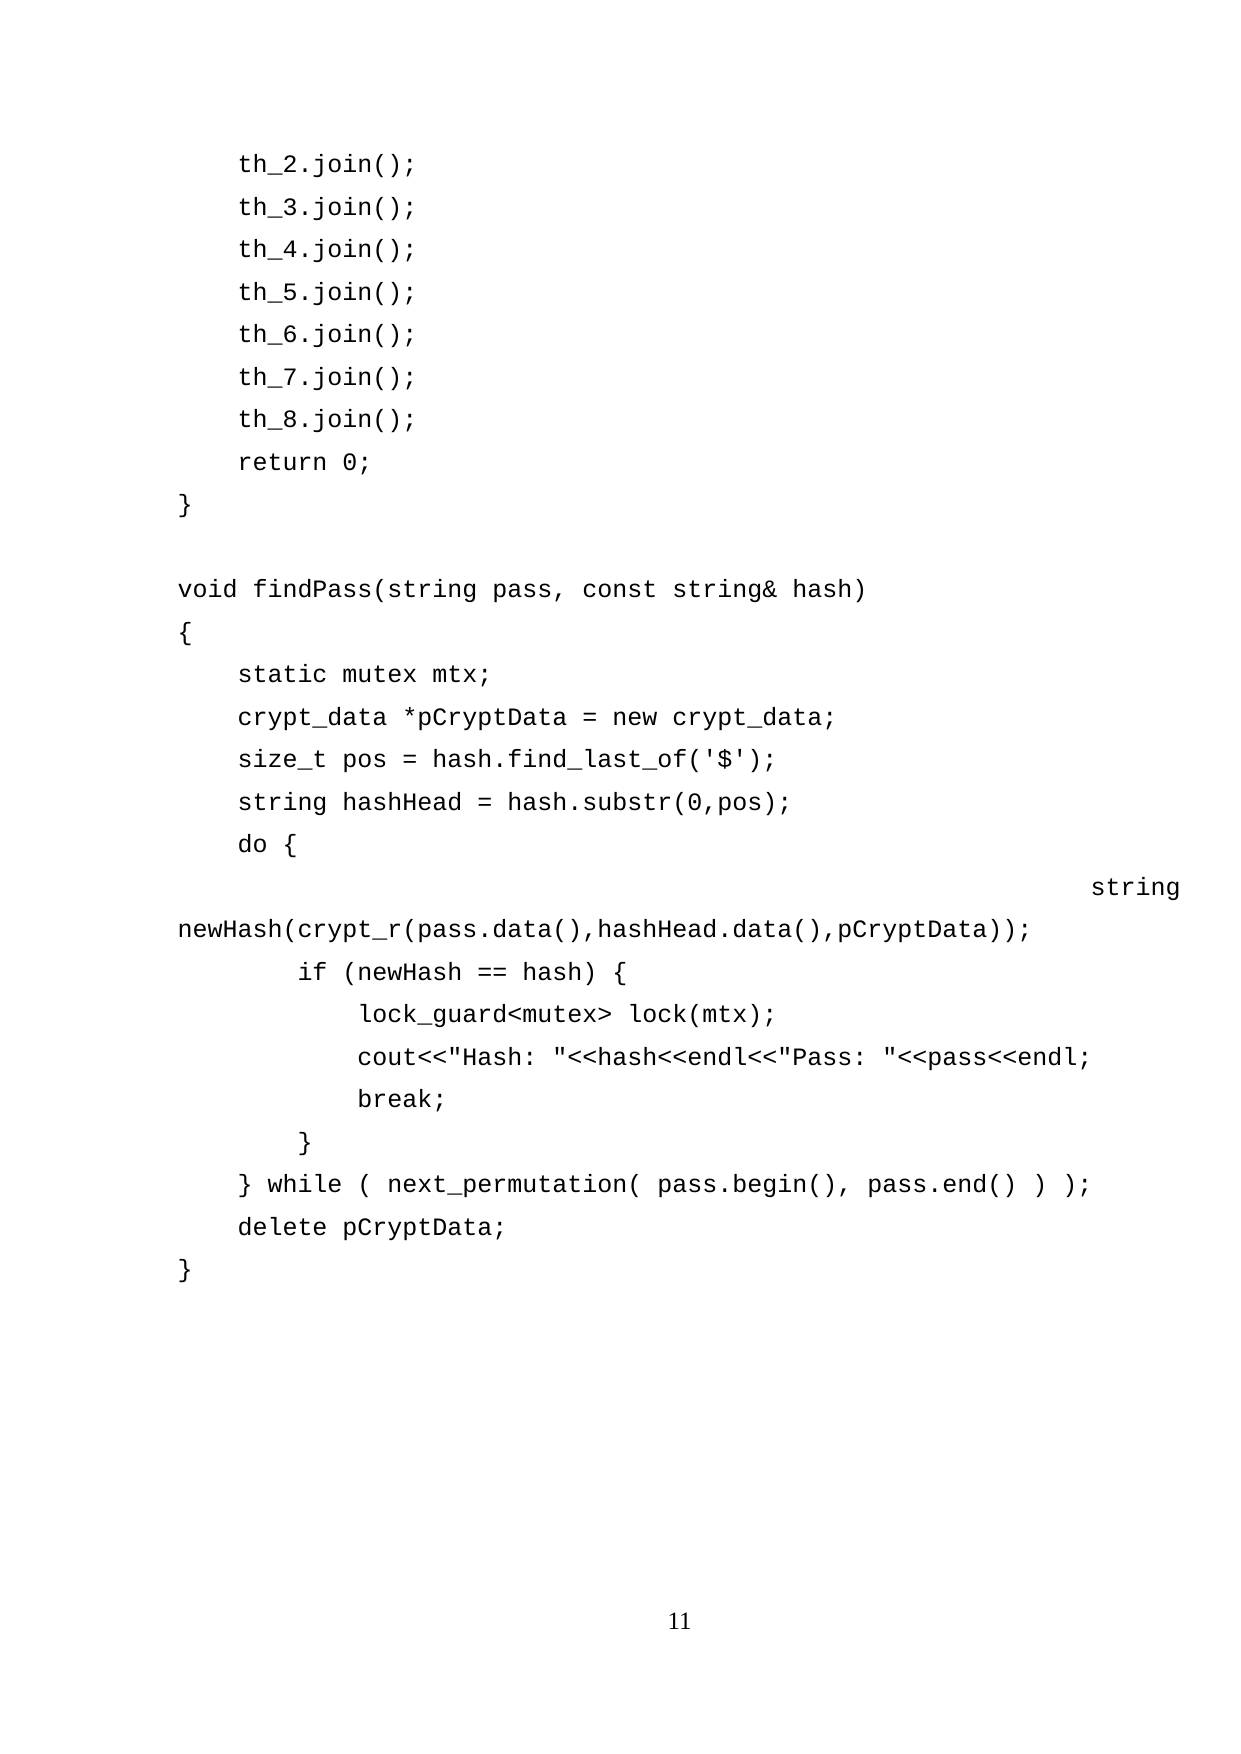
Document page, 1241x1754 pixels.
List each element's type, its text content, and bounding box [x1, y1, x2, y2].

text th_4.join(); [177, 237, 1181, 265]
text th_7.join(); [177, 364, 1181, 392]
text } while ( next_permutation( pass.begin(), pass.end() ) ); [177, 1172, 1181, 1200]
text th_2.join(); [177, 152, 1181, 180]
text delete pCryptData; [177, 1214, 1181, 1242]
text string newHash(crypt_r(pass.data(),hashHead.data(),pCryptData)); [177, 874, 1181, 945]
text { [177, 619, 1181, 647]
text } [177, 1129, 1181, 1157]
text th_6.join(); [177, 322, 1181, 350]
text th_5.join(); [177, 279, 1181, 307]
text th_3.join(); [177, 194, 1181, 222]
text string hashHead = hash.substr(0,pos); [177, 789, 1181, 817]
text void findPass(string pass, const string& hash) [177, 577, 1181, 605]
text crypt_data *pCryptData = new crypt_data; [177, 704, 1181, 732]
text } [177, 492, 1181, 520]
text break; [177, 1087, 1181, 1115]
text size_t pos = hash.find_last_of('$'); [177, 747, 1181, 775]
text lock_guard<mutex> lock(mtx); [177, 1002, 1181, 1030]
text return 0; [177, 449, 1181, 477]
text if (newHash == hash) { [177, 959, 1181, 987]
text do { [177, 832, 1181, 860]
text th_8.join(); [177, 407, 1181, 435]
text cout<<"Hash: "<<hash<<endl<<"Pass: "<<pass<<endl; [177, 1044, 1181, 1072]
text static mutex mtx; [177, 662, 1181, 690]
text } [177, 1257, 1181, 1285]
